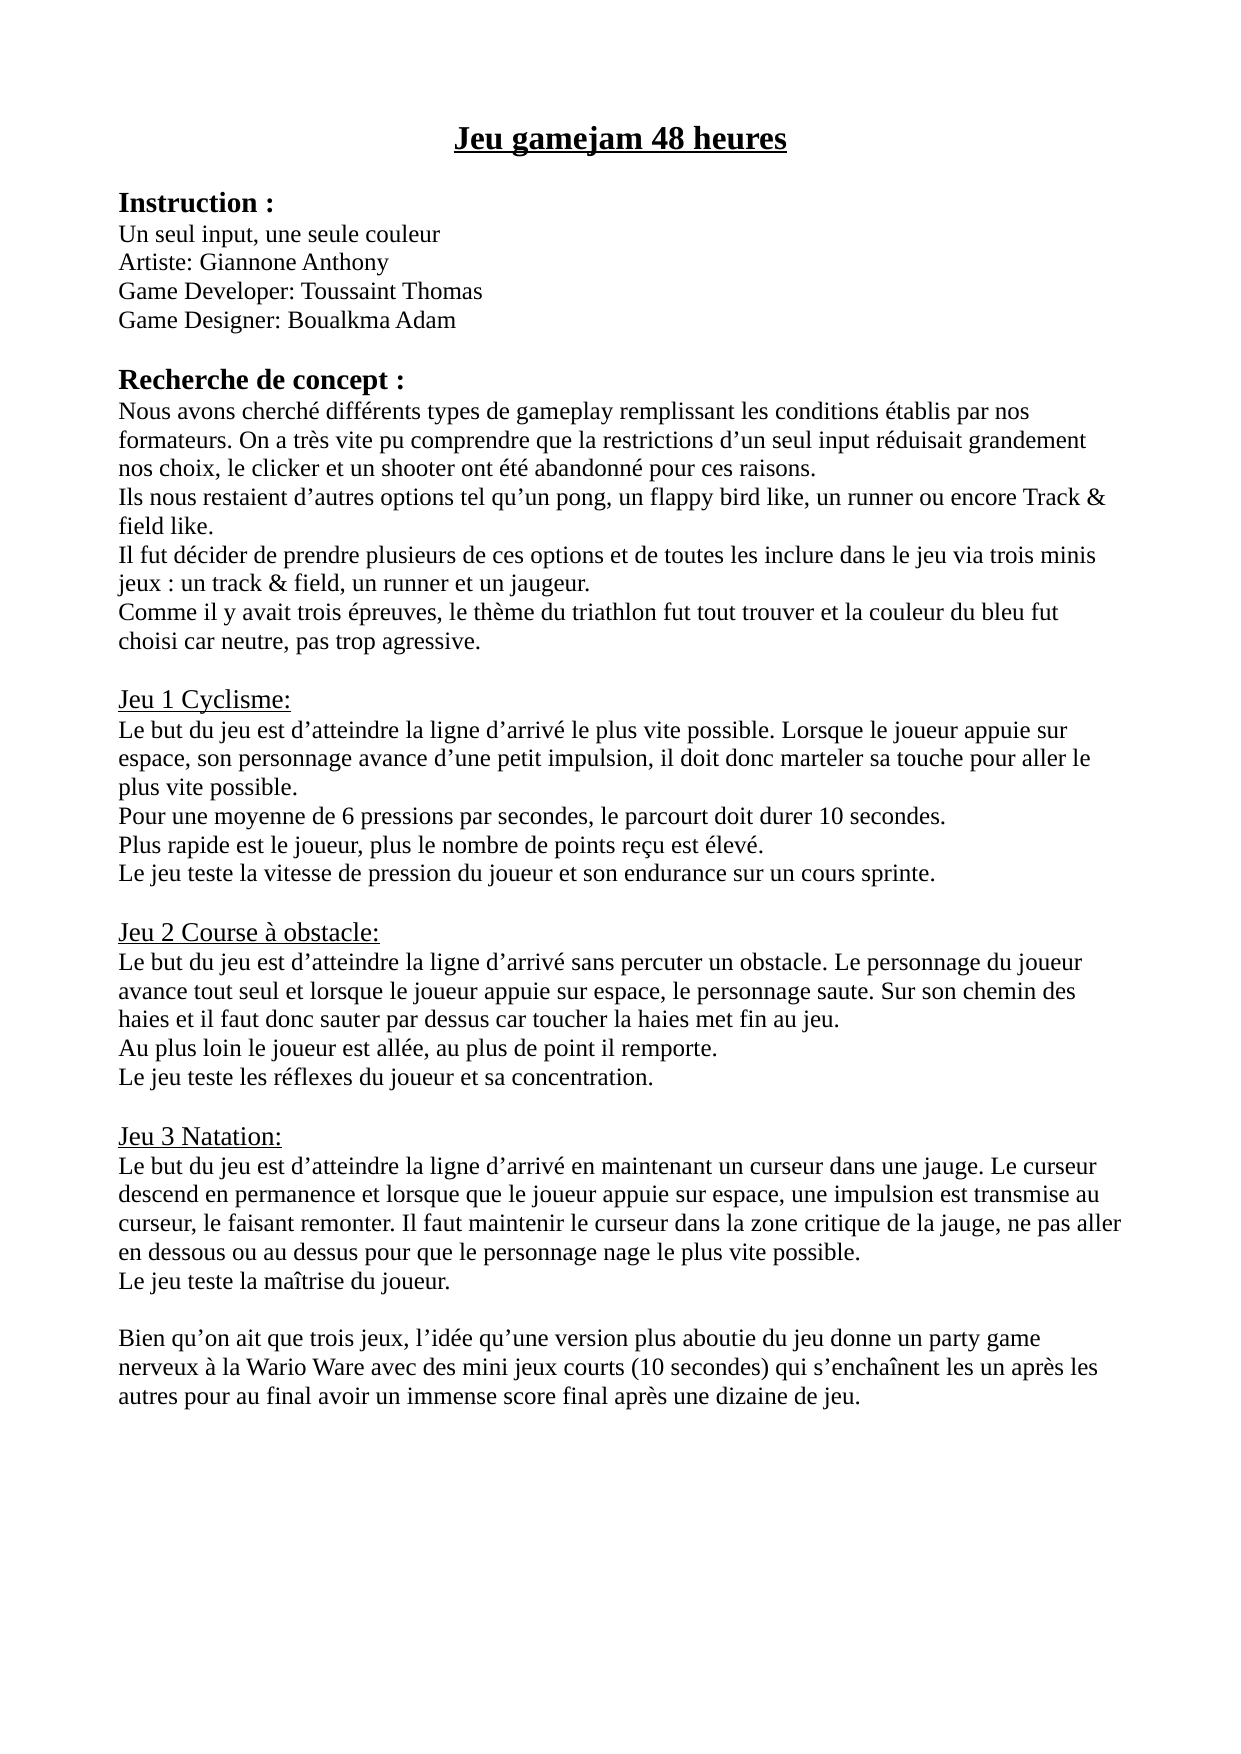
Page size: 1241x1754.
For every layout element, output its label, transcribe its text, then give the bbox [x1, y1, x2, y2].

text Le but du jeu est d’atteindre la ligne d’arrivé en maintenant un curseur dans une jauge. Le curseur descend en permanence et lorsque que le joueur appuie sur espace, une impulsion est transmise au curseur, le faisant remonter. Il faut maintenir le curseur dans la zone critique de la jauge, ne pas aller en dessous ou au dessus pour que le personnage nage le plus vite possible. [118, 1151, 1122, 1266]
text Instruction : [118, 185, 1122, 219]
text Le but du jeu est d’atteindre la ligne d’arrivé sans percuter un obstacle. Le personnage du joueur avance tout seul et lorsque le joueur appuie sur espace, le personnage saute. Sur son chemin des haies et il faut donc sauter par dessus car toucher la haies met fin au jeu. Au plus loin le joueur est allée, au plus de point il remporte. [118, 947, 1122, 1062]
text Jeu 1 Cyclisme: [118, 683, 1122, 715]
text Artiste: Giannone Anthony [118, 247, 1122, 276]
text Bien qu’on ait que trois jeux, l’idée qu’une version plus aboutie du jeu donne un party game nerveux à la Wario Ware avec des mini jeux courts (10 secondes) qui s’enchaînent les un après les autres pour au final avoir un immense score final après une dizaine de jeu. [118, 1323, 1122, 1409]
text Game Designer: Boualkma Adam [118, 305, 1122, 334]
text Il fut décider de prendre plusieurs de ces options et de toutes les inclure dans le jeu via trois minis jeux : un track & field, un runner et un jaugeur. [118, 540, 1122, 597]
text Le jeu teste les réflexes du joueur et sa concentration. [118, 1062, 1122, 1091]
text Le but du jeu est d’atteindre la ligne d’arrivé le plus vite possible. Lorsque le joueur appuie sur espace, son personnage avance d’une petit impulsion, il doit donc marteler sa touche pour aller le plus vite possible. Pour une moyenne de 6 pressions par secondes, le parcourt doit durer 10 secondes. Plus rapide est le joueur, plus le nombre de points reçu est élevé. [118, 715, 1122, 858]
text Le jeu teste la maîtrise du joueur. [118, 1266, 1122, 1294]
text Comme il y avait trois épreuves, le thème du triathlon fut tout trouver et la couleur du bleu fut choisi car neutre, pas trop agressive. [118, 597, 1122, 655]
text Un seul input, une seule couleur [118, 219, 1122, 247]
text Jeu 2 Course à obstacle: [118, 916, 1122, 947]
text Game Developer: Toussaint Thomas [118, 276, 1122, 305]
text Jeu gamejam 48 heures [118, 118, 1122, 156]
text Ils nous restaient d’autres options tel qu’un pong, un flappy bird like, un runner ou encore Track & field like. [118, 482, 1122, 540]
text Le jeu teste la vitesse de pression du joueur et son endurance sur un cours sprinte. [118, 858, 1122, 887]
text Nous avons cherché différents types de gameplay remplissant les conditions établis par nos formateurs. On a très vite pu comprendre que la restrictions d’un seul input réduisait grandement nos choix, le clicker et un shooter ont été abandonné pour ces raisons. [118, 396, 1122, 482]
text Jeu 3 Natation: [118, 1119, 1122, 1151]
text Recherche de concept : [118, 362, 1122, 396]
